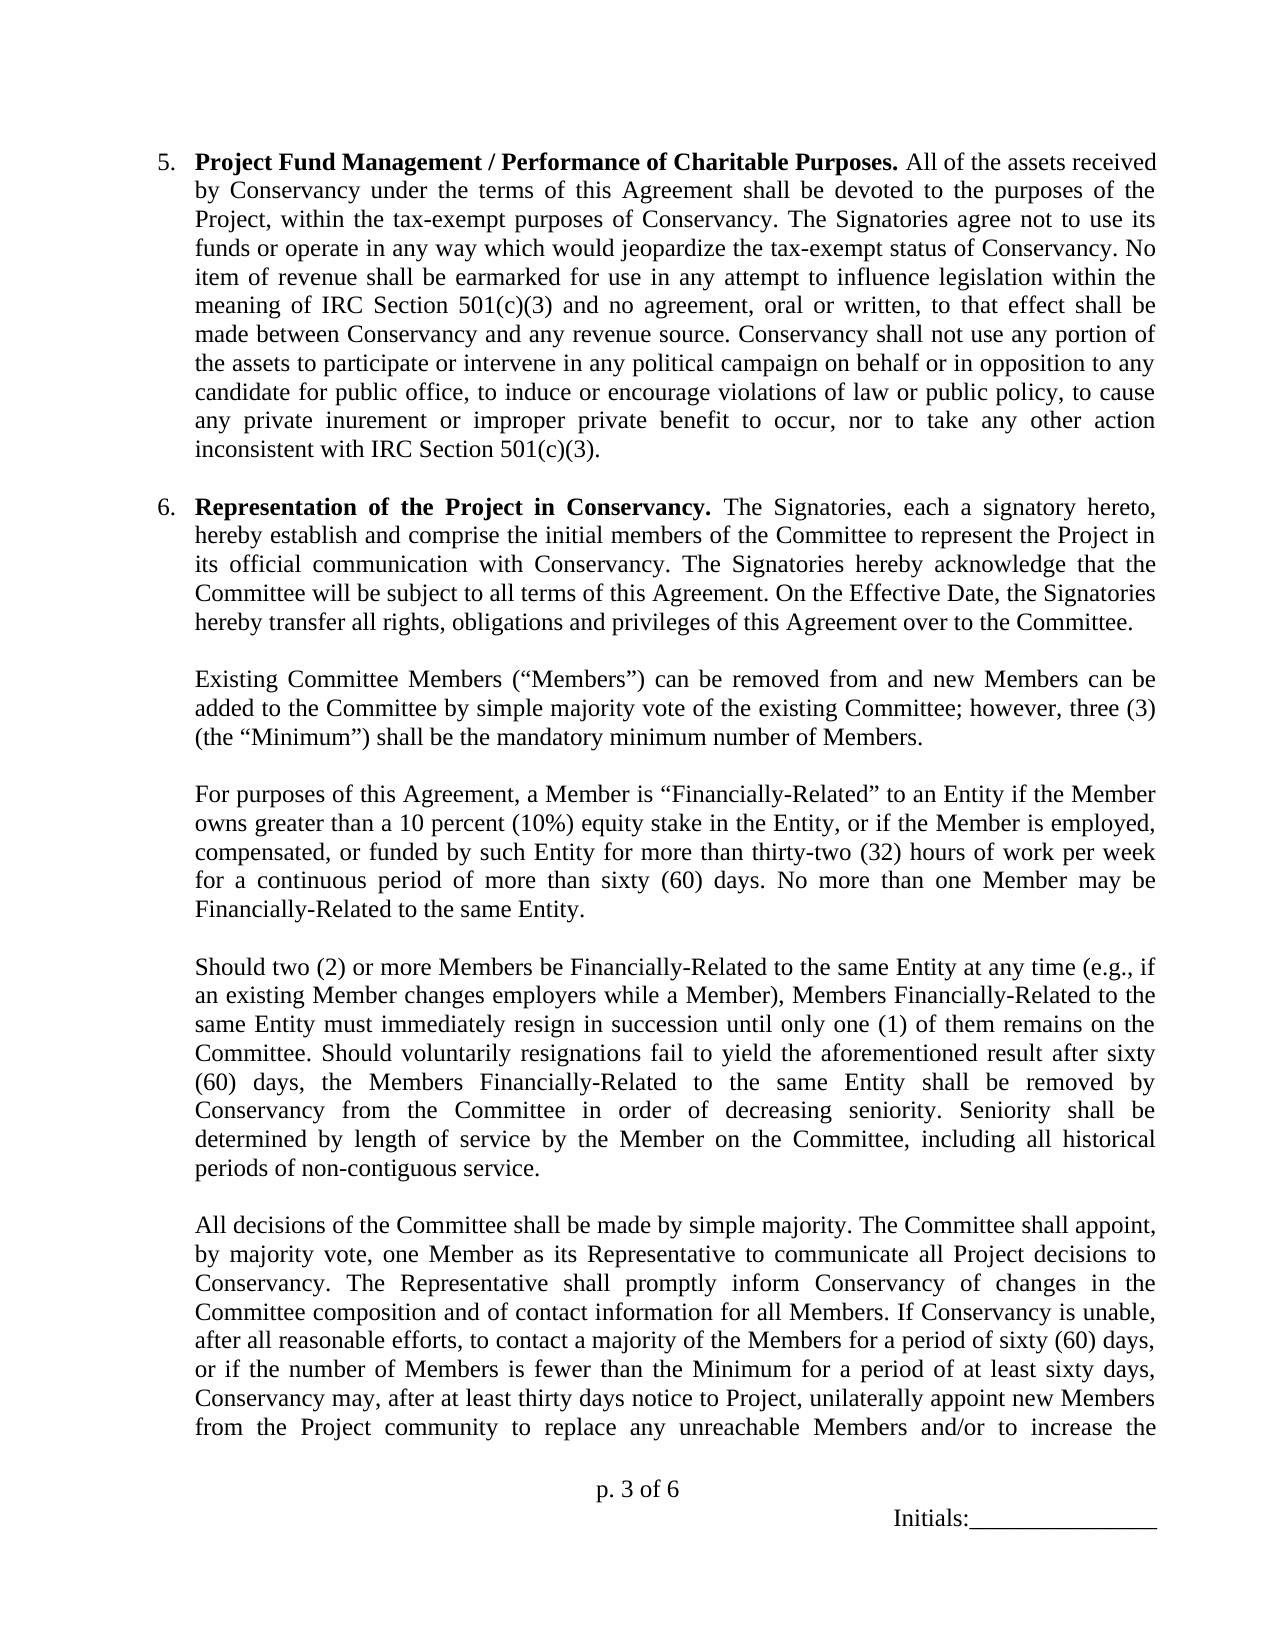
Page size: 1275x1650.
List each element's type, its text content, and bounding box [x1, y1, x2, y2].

list Existing Committee Members (“Members”) can be removed from and new Members can be added to the Committee by simple majority vote of the existing Committee; however, three (3) (the “Minimum”) shall be the mandatory minimum number of Members. [157, 664, 1157, 751]
list Should two (2) or more Members be Financially-Related to the same Entity at any time (e.g., if an existing Member changes employers while a Member), Members Financially-Related to the same Entity must immediately resign in succession until only one (1) of them remains on the Committee. Should voluntarily resignations fail to yield the aforementioned result after sixty (60) days, the Members Financially-Related to the same Entity shall be removed by Conservancy from the Committee in order of decreasing seniority. Seniority shall be determined by length of service by the Member on the Committee, including all historical periods of non-contiguous service. [157, 952, 1157, 1182]
list Representation of the Project in Conservancy. The Signatories, each a signatory hereto, hereby establish and comprise the initial members of the Committee to represent the Project in its official communication with Conservancy. The Signatories hereby acknowledge that the Committee will be subject to all terms of this Agreement. On the Effective Date, the Signatories hereby transfer all rights, obligations and privileges of this Agreement over to the Committee. [157, 492, 1157, 636]
list All decisions of the Committee shall be made by simple majority. The Committee shall appoint, by majority vote, one Member as its Representative to communicate all Project decisions to Conservancy. The Representative shall promptly inform Conservancy of changes in the Committee composition and of contact information for all Members. If Conservancy is unable, after all reasonable efforts, to contact a majority of the Members for a period of sixty (60) days, or if the number of Members is fewer than the Minimum for a period of at least sixty days, Conservancy may, after at least thirty days notice to Project, unilaterally appoint new Members from the Project community to replace any unreachable Members and/or to increase the [157, 1211, 1157, 1441]
list Project Fund Management / Performance of Charitable Purposes. All of the assets received by Conservancy under the terms of this Agreement shall be devoted to the purposes of the Project, within the tax-exempt purposes of Conservancy. The Signatories agree not to use its funds or operate in any way which would jeopardize the tax-exempt status of Conservancy. No item of revenue shall be earmarked for use in any attempt to influence legislation within the meaning of IRC Section 501(c)(3) and no agreement, oral or written, to that effect shall be made between Conservancy and any revenue source. Conservancy shall not use any portion of the assets to participate or intervene in any political campaign on behalf or in opposition to any candidate for public office, to induce or encourage violations of law or public policy, to cause any private inurement or improper private benefit to occur, nor to take any other action inconsistent with IRC Section 501(c)(3). [157, 147, 1157, 463]
list For purposes of this Agreement, a Member is “Financially-Related” to an Entity if the Member owns greater than a 10 percent (10%) equity stake in the Entity, or if the Member is employed, compensated, or funded by such Entity for more than thirty-two (32) hours of work per week for a continuous period of more than sixty (60) days. No more than one Member may be Financially-Related to the same Entity. [157, 779, 1157, 923]
